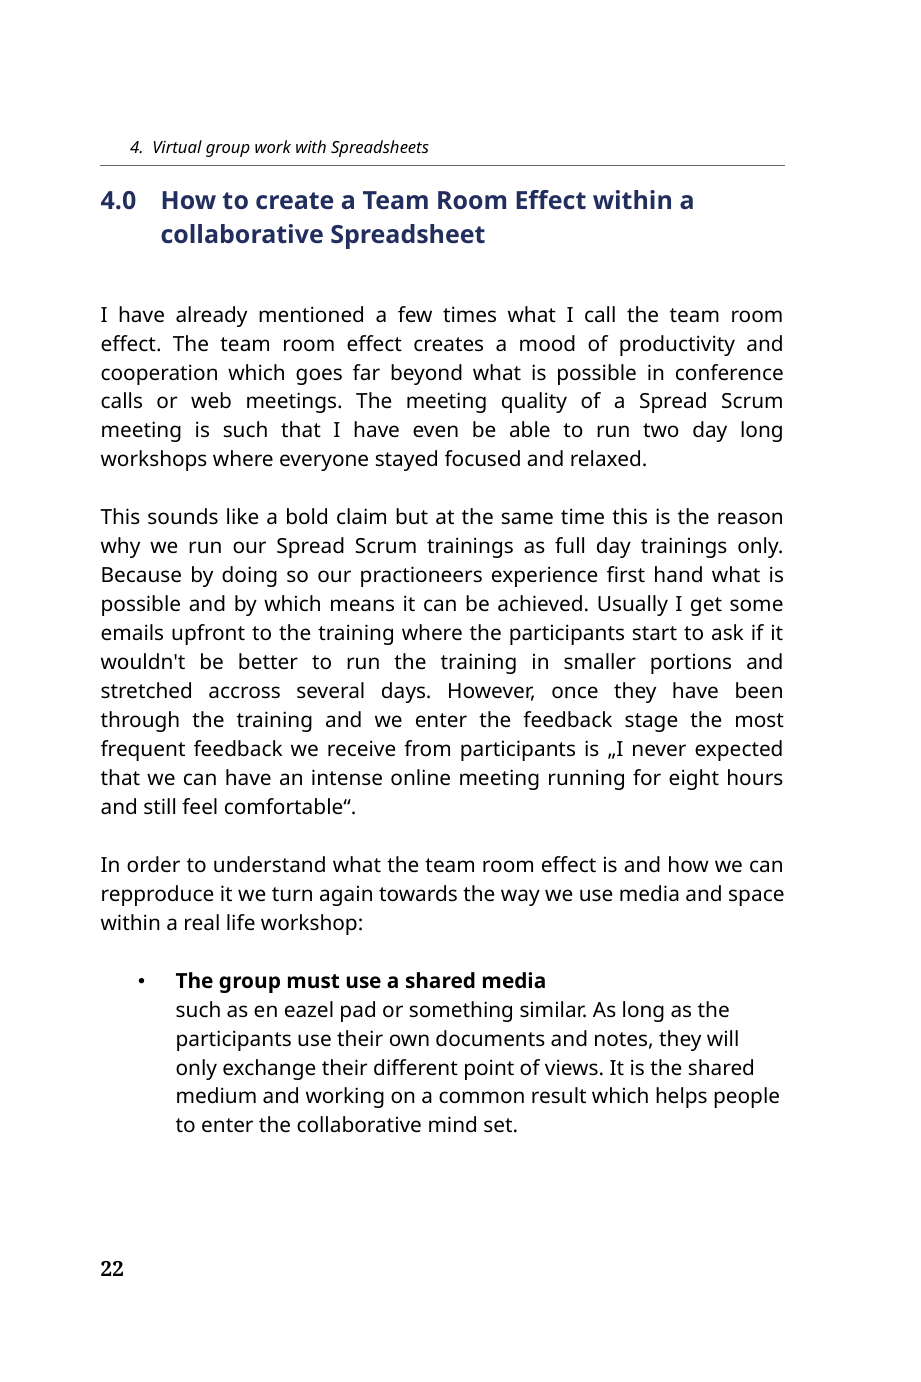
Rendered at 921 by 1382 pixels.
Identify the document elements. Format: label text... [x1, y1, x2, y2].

list The group must use a shared media such as en eazel pad or something similar. As long as the participants use their own documents and notes, they will only exchange their different point of views. It is the shared medium and working on a common result which helps people to enter the collaborative mind set. [138, 944, 785, 1139]
text This sounds like a bold claim but at the same time this is the reason why we run our Spread Scrum trainings as full day trainings only. Because by doing so our practioneers experience first hand what is possible and by which means it can be achieved. Usually I get some emails upfront to the training where the participants start to ask if it wouldn't be better to run the training in smaller portions and stretched accross several days. However, once they have been through the training and we enter the feedback stage the most frequent feedback we receive from participants is „I never expected that we can have an intense online meeting running for eight hours and still feel comfortable“. [100, 481, 785, 820]
text In order to understand what the team room effect is and how we can repproduce it we turn again towards the way we use media and space within a real life workshop: [100, 828, 785, 936]
text I have already mentioned a few times what I call the team room effect. The team room effect creates a mood of productivity and cooperation which goes far beyond what is possible in conference calls or web meetings. The meeting quality of a Spread Scrum meeting is such that I have even be able to run two day long workshops where everyone stayed focused and relaxed. [100, 270, 785, 473]
subtitle How to create a Team Room Effect within a collaborative Spreadsheet [100, 183, 785, 251]
